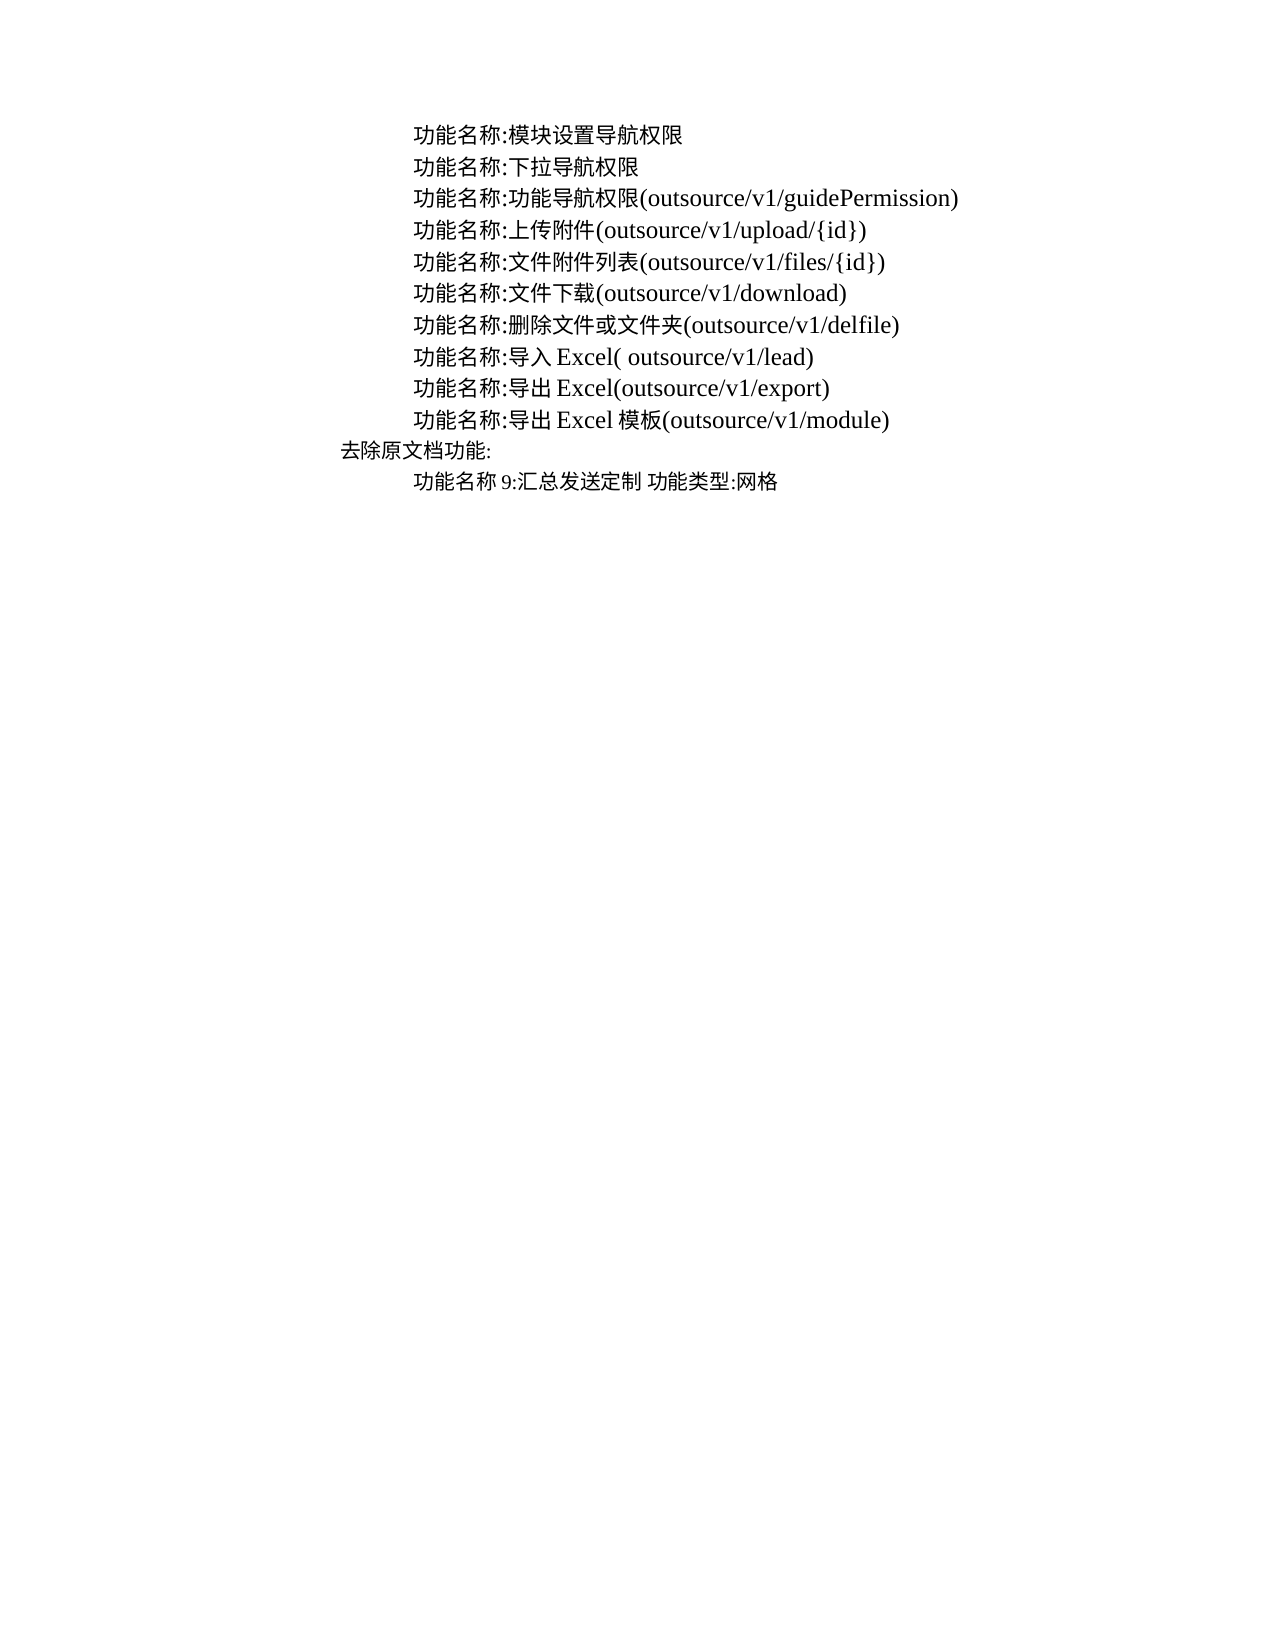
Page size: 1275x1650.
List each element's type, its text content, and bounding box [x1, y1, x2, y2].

text 功能名称:功能导航权限(outsource/v1/guidePermission) [118, 181, 1157, 213]
text 功能名称:导出Excel(outsource/v1/export) [118, 371, 1157, 403]
text 功能名称:导入Excel( outsource/v1/lead) [118, 340, 1157, 371]
text 功能名称:删除文件或文件夹(outsource/v1/delfile) [118, 308, 1157, 340]
text 功能名称:导出Excel模板(outsource/v1/module) [118, 403, 1157, 435]
text 功能名称:模块设置导航权限 [118, 118, 1157, 150]
text 去除原文档功能: [118, 435, 1157, 465]
text 功能名称:文件下载(outsource/v1/download) [118, 276, 1157, 308]
text 功能名称:文件附件列表(outsource/v1/files/{id}) [118, 245, 1157, 276]
text 功能名称9:汇总发送定制 功能类型:网格 [118, 465, 1157, 495]
text 功能名称:上传附件(outsource/v1/upload/{id}) [118, 213, 1157, 245]
text 功能名称:下拉导航权限 [118, 150, 1157, 181]
